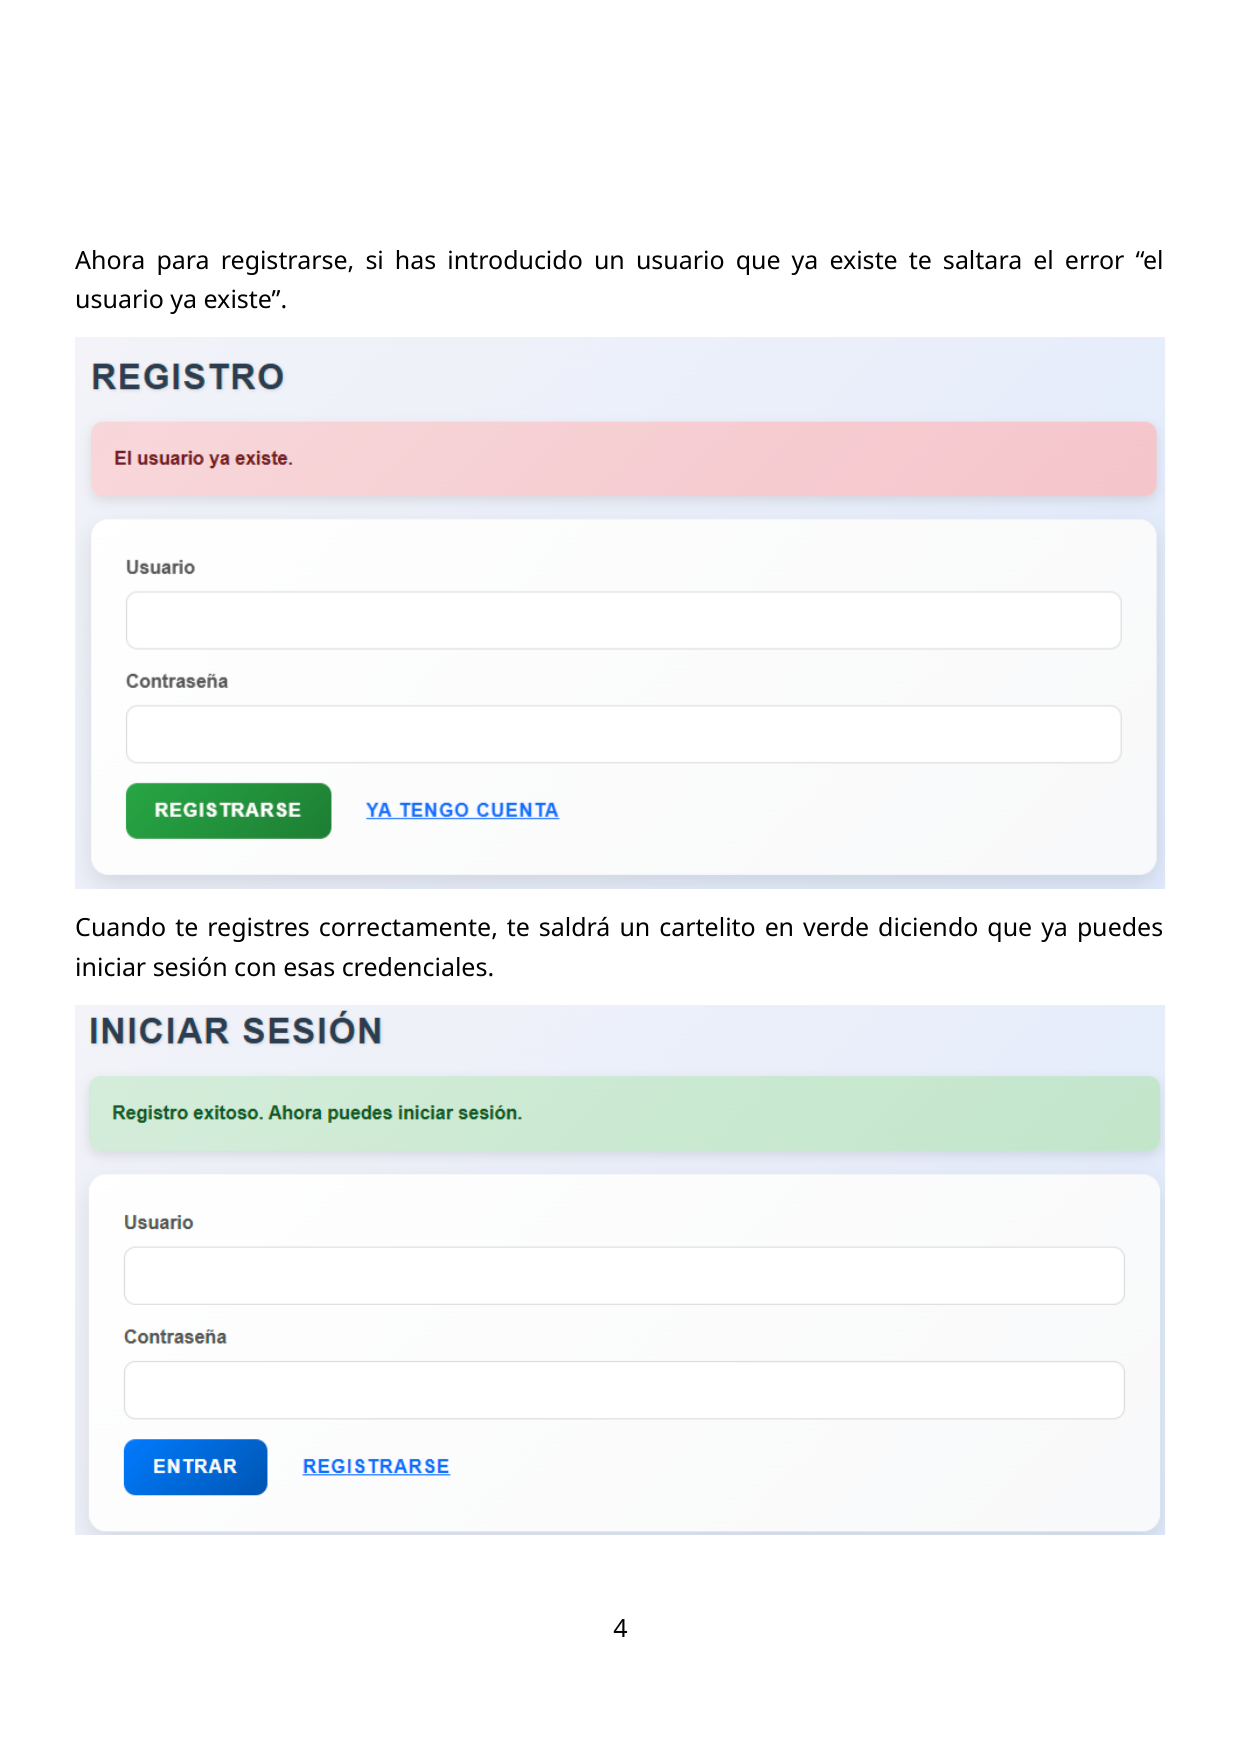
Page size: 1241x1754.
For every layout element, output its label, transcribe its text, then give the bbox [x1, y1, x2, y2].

text Ahora para registrarse, si has introducido un usuario que ya existe te saltara el error “el usuario ya existe”. [75, 242, 1165, 316]
text Cuando te registres correctamente, te saldrá un cartelito en verde diciendo que ya puedes iniciar sesión con esas credenciales. [75, 910, 1165, 983]
